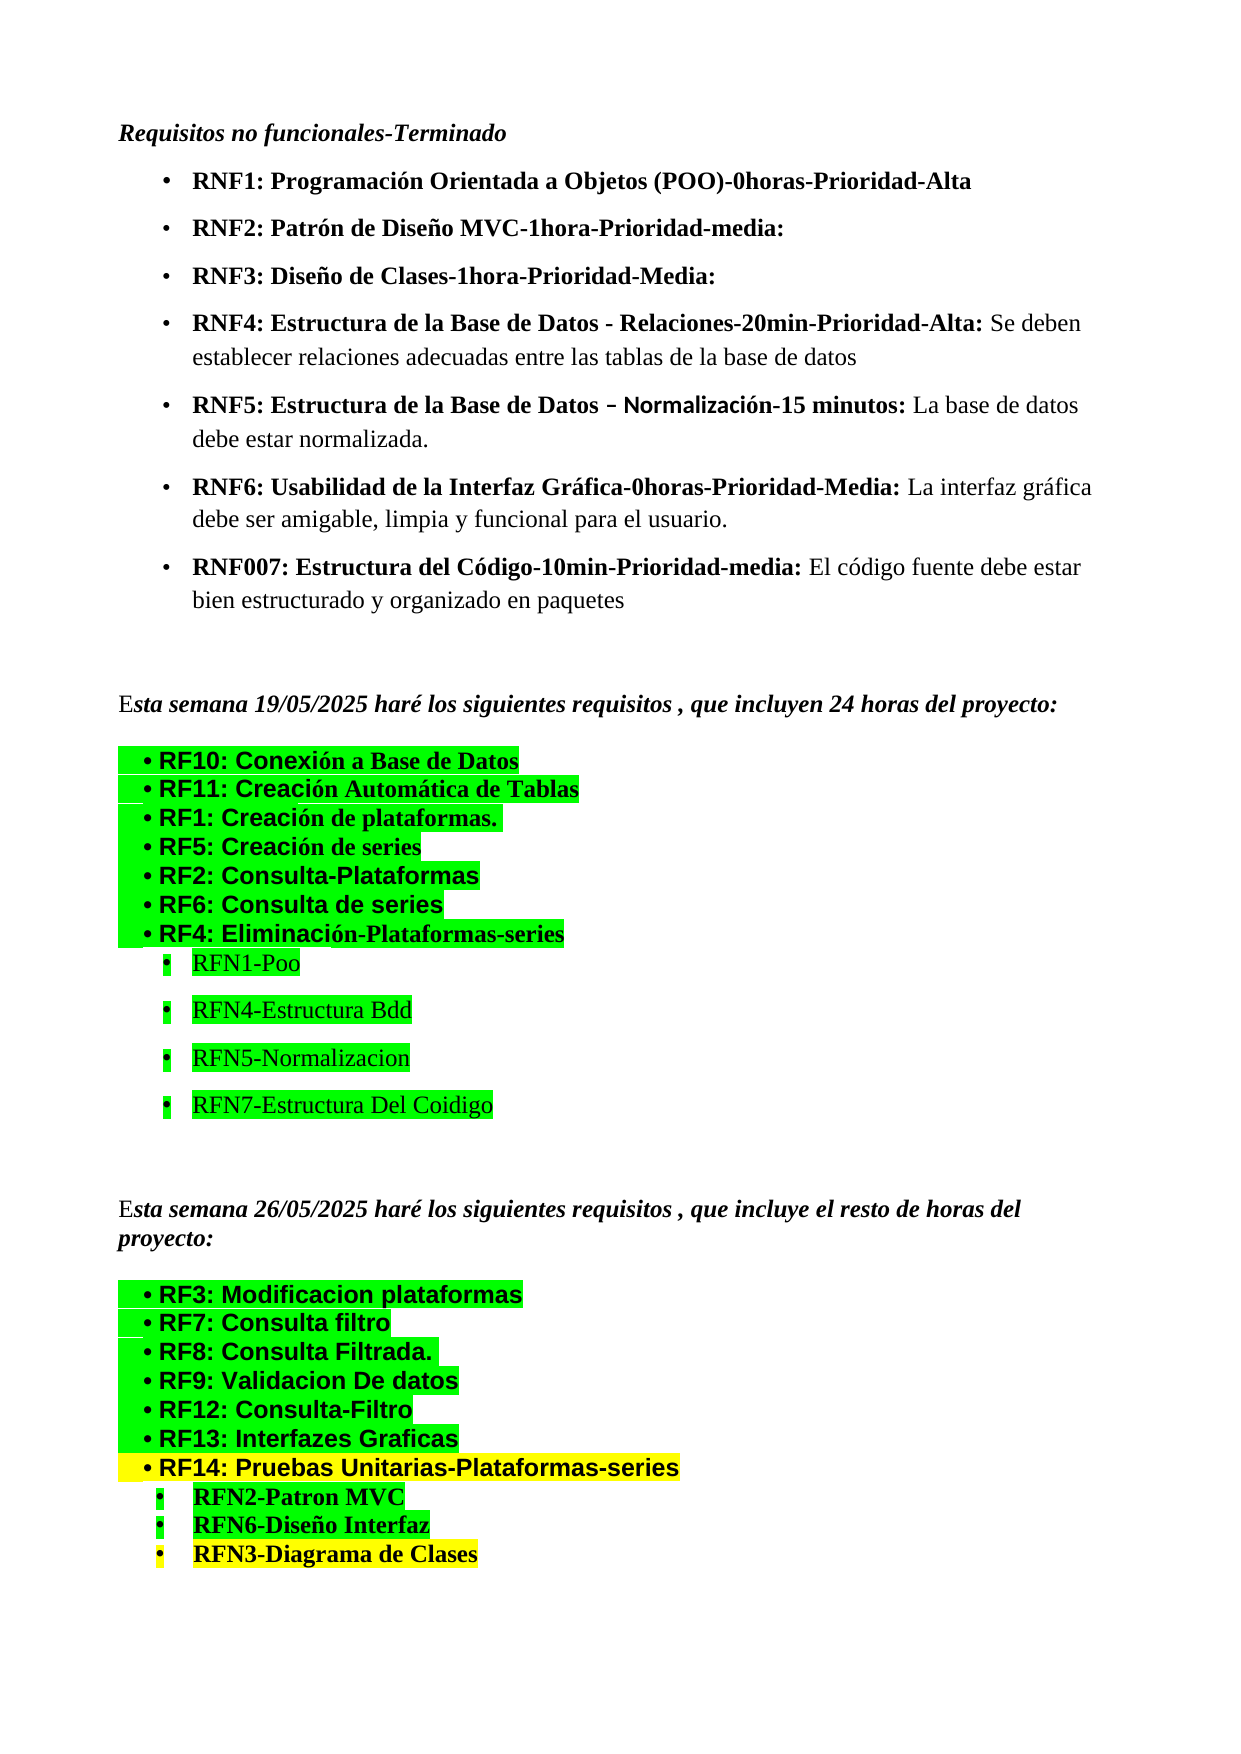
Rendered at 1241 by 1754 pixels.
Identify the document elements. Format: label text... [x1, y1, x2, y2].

text • RF5: Creación de series [118, 832, 1122, 861]
text Requisitos no funcionales-Terminado [118, 118, 1122, 147]
text • RF12: Consulta-Filtro [118, 1395, 1122, 1424]
list RNF2: Patrón de Diseño MVC-1hora-Prioridad-media: [162, 213, 1122, 242]
text • RF14: Pruebas Unitarias-Plataformas-series [118, 1453, 1122, 1482]
list RFN3-Diagrama de Clases [156, 1539, 1122, 1568]
text • RF3: Modificacion plataformas [118, 1279, 1122, 1308]
text • RF4: Eliminación-Plataformas-series [118, 919, 1122, 948]
list RFN2-Patron MVC [156, 1482, 1122, 1510]
list RNF6: Usabilidad de la Interfaz Gráfica-0horas-Prioridad-Media: La interfaz gráfica debe ser amigable, limpia y funcional para el usuario. [162, 472, 1122, 533]
text • RF10: Conexión a Base de Datos [118, 746, 1122, 774]
text • RF7: Consulta filtro [118, 1308, 1122, 1337]
text Esta semana 26/05/2025 haré los siguientes requisitos , que incluye el resto de horas del proyecto: [118, 1194, 1122, 1252]
list RNF4: Estructura de la Base de Datos - Relaciones-20min-Prioridad-Alta: Se deben establecer relaciones adecuadas entre las tablas de la base de datos [162, 308, 1122, 370]
list RFN1-Poo [162, 948, 1122, 976]
list RFN6-Diseño Interfaz [156, 1510, 1122, 1539]
text • RF6: Consulta de series [118, 890, 1122, 919]
text • RF13: Interfazes Graficas [118, 1424, 1122, 1453]
list RNF1: Programación Orientada a Objetos (POO)-0horas-Prioridad-Alta [162, 166, 1122, 194]
text • RF2: Consulta-Plataformas [118, 861, 1122, 890]
text • RF1: Creación de plataformas. [118, 803, 1122, 832]
list RFN4-Estructura Bdd [162, 995, 1122, 1024]
list RNF007: Estructura del Código-10min-Prioridad-media: El código fuente debe estar bien estructurado y organizado en paquetes [162, 552, 1122, 614]
list RFN7-Estructura Del Coidigo [162, 1090, 1122, 1119]
list RNF3: Diseño de Clases-1hora-Prioridad-Media: [162, 261, 1122, 290]
list RFN5-Normalizacion [162, 1043, 1122, 1072]
text Esta semana 19/05/2025 haré los siguientes requisitos , que incluyen 24 horas del proyecto: [118, 689, 1122, 718]
text • RF8: Consulta Filtrada. [118, 1337, 1122, 1366]
list RNF5: Estructura de la Base de Datos – Normalización-15 minutos: La base de datos debe estar normalizada. [162, 389, 1122, 453]
text • RF11: Creación Automática de Tablas [118, 774, 1122, 803]
text • RF9: Validacion De datos [118, 1366, 1122, 1395]
